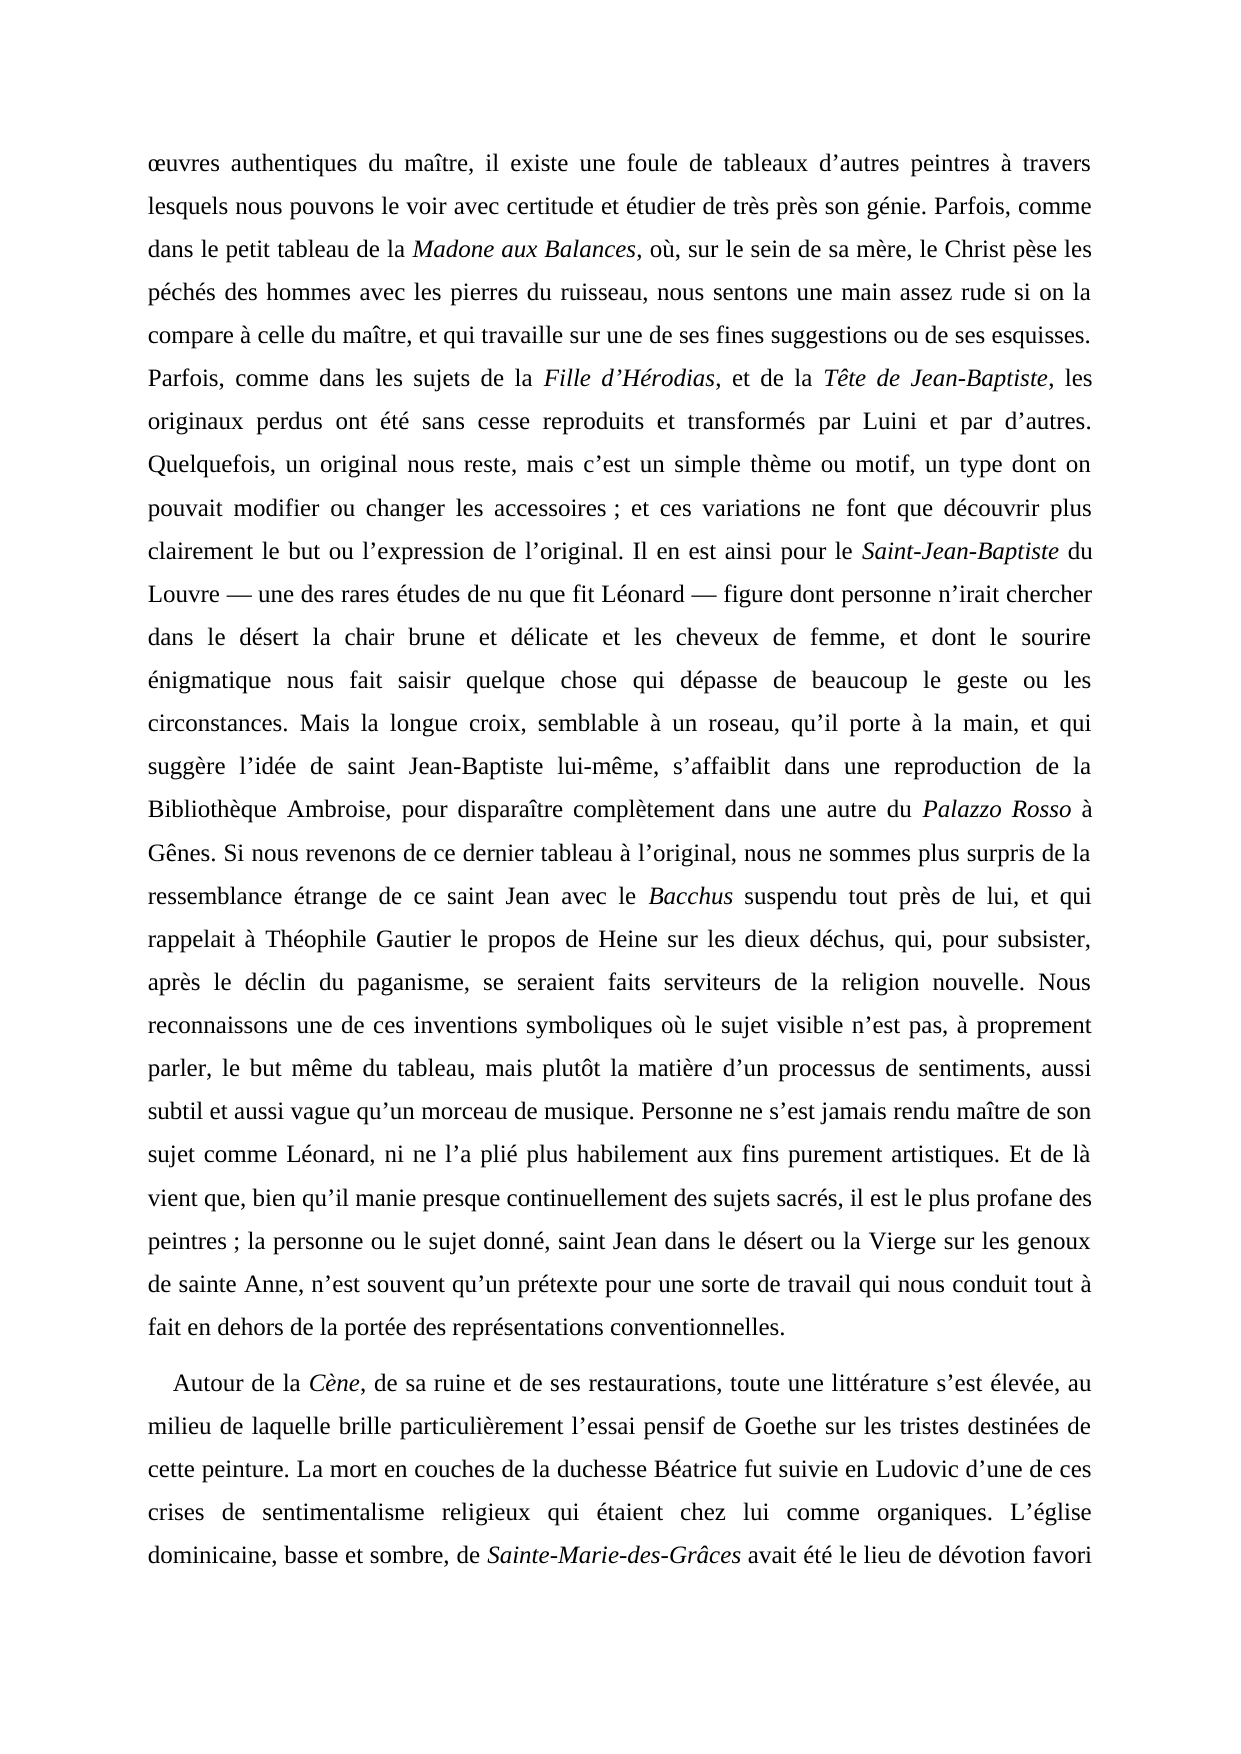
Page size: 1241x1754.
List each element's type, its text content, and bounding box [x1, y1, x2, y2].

text Autour de la Cène, de sa ruine et de ses restaurations, toute une littérature s’est élevée, au milieu de laquelle brille particulièrement l’essai pensif de Goethe sur les tristes destinées de cette peinture. La mort en couches de la duchesse Béatrice fut suivie en Ludovic d’une de ces crises de sentimentalisme religieux qui étaient chez lui comme organiques. L’église dominicaine, basse et sombre, de Sainte-Marie-des-Grâces avait été le lieu de dévotion favori [148, 1368, 1093, 1569]
text œuvres authentiques du maître, il existe une foule de tableaux d’autres peintres à travers lesquels nous pouvons le voir avec certitude et étudier de très près son génie. Parfois, comme dans le petit tableau de la Madone aux Balances, où, sur le sein de sa mère, le Christ pèse les péchés des hommes avec les pierres du ruisseau, nous sentons une main assez rude si on la compare à celle du maître, et qui travaille sur une de ses fines suggestions ou de ses esquisses. Parfois, comme dans les sujets de la Fille d’Hérodias, et de la Tête de Jean-Baptiste, les originaux perdus ont été sans cesse reproduits et transformés par Luini et par d’autres. Quelquefois, un original nous reste, mais c’est un simple thème ou motif, un type dont on pouvait modifier ou changer les accessoires ; et ces variations ne font que découvrir plus clairement le but ou l’expression de l’original. Il en est ainsi pour le Saint-Jean-Baptiste du Louvre — une des rares études de nu que fit Léonard — figure dont personne n’irait chercher dans le désert la chair brune et délicate et les cheveux de femme, et dont le sourire énigmatique nous fait saisir quelque chose qui dépasse de beaucoup le geste ou les circonstances. Mais la longue croix, semblable à un roseau, qu’il porte à la main, et qui suggère l’idée de saint Jean-Baptiste lui-même, s’affaiblit dans une reproduction de la Bibliothèque Ambroise, pour disparaître complètement dans une autre du Palazzo Rosso à Gênes. Si nous revenons de ce dernier tableau à l’original, nous ne sommes plus surpris de la ressemblance étrange de ce saint Jean avec le Bacchus suspendu tout près de lui, et qui rappelait à Théophile Gautier le propos de Heine sur les dieux déchus, qui, pour subsister, après le déclin du paganisme, se seraient faits serviteurs de la religion nouvelle. Nous reconnaissons une de ces inventions symboliques où le sujet visible n’est pas, à proprement parler, le but même du tableau, mais plutôt la matière d’un processus de sentiments, aussi subtil et aussi vague qu’un morceau de musique. Personne ne s’est jamais rendu maître de son sujet comme Léonard, ni ne l’a plié plus habilement aux fins purement artistiques. Et de là vient que, bien qu’il manie presque continuellement des sujets sacrés, il est le plus profane des peintres ; la personne ou le sujet donné, saint Jean dans le désert ou la Vierge sur les genoux de sainte Anne, n’est souvent qu’un prétexte pour une sorte de travail qui nous conduit tout à fait en dehors de la portée des représentations conventionnelles. [148, 148, 1093, 1341]
